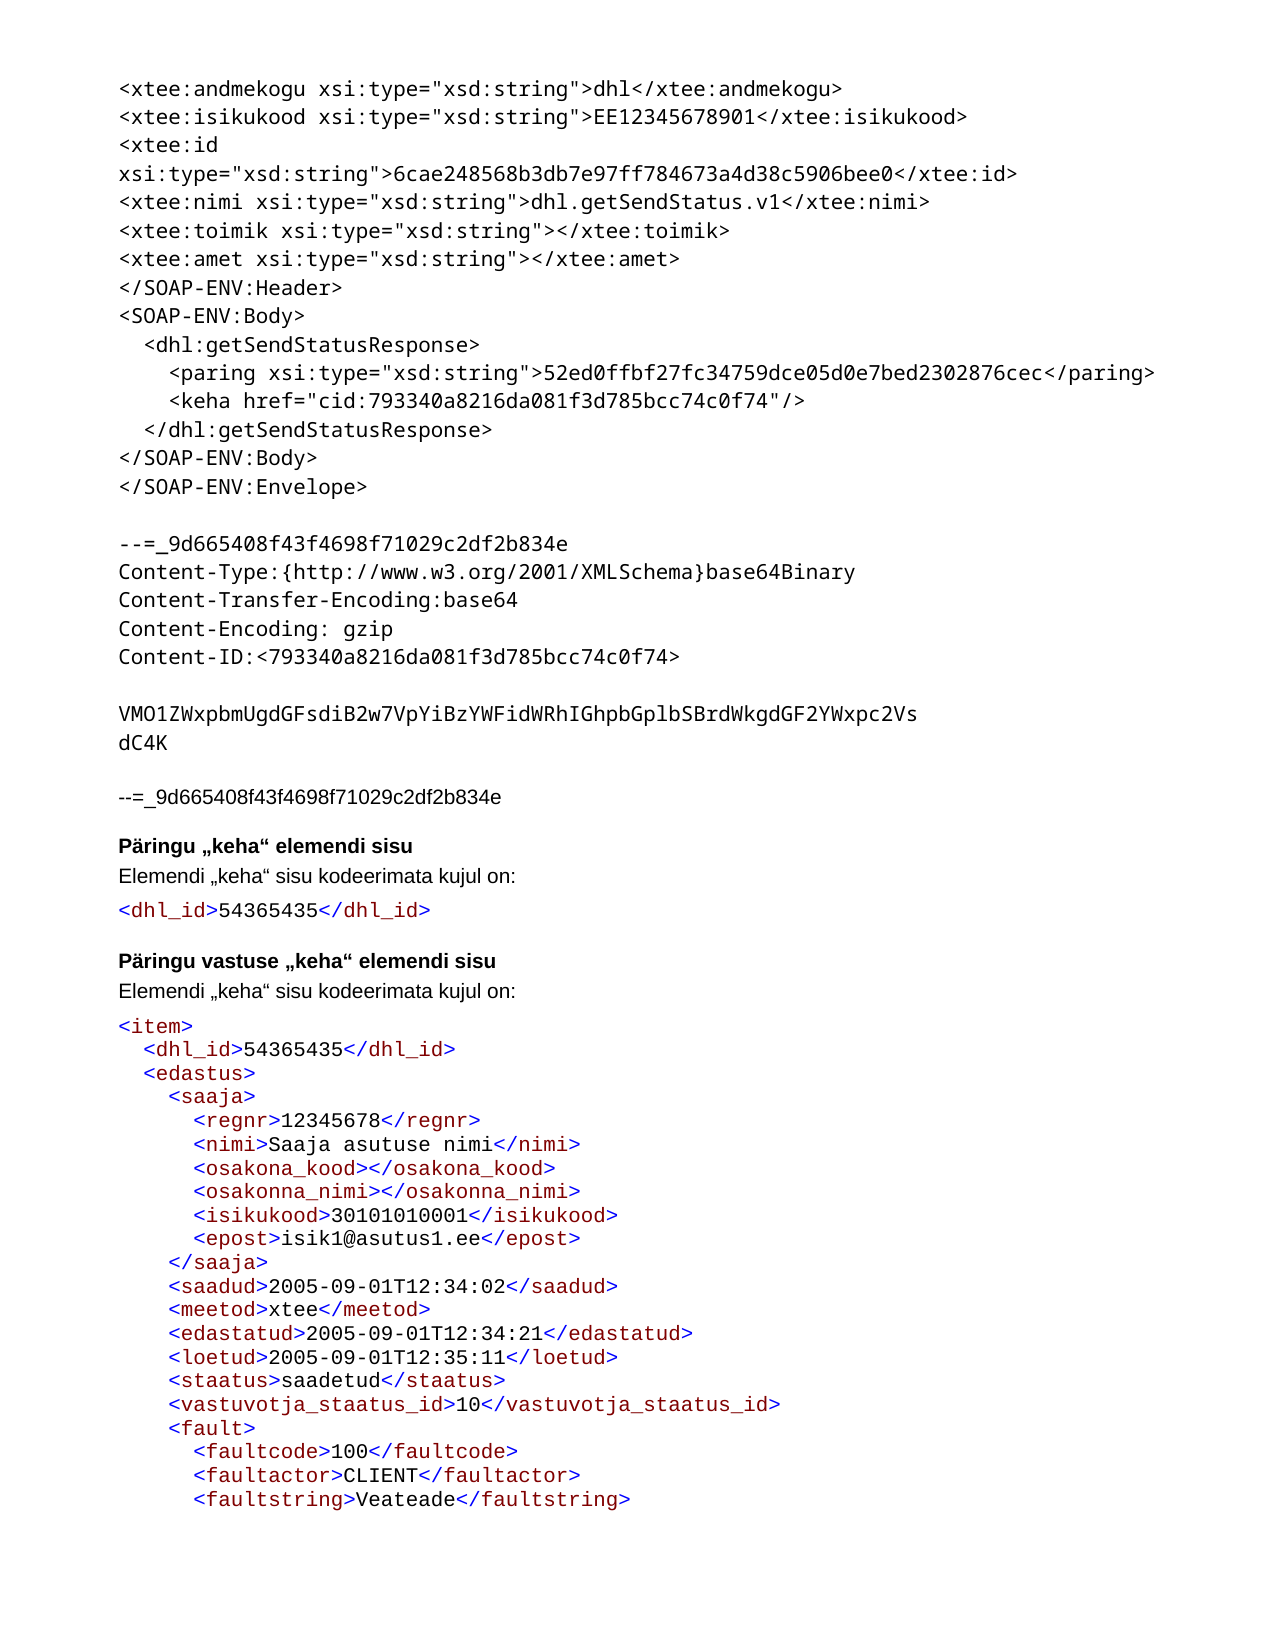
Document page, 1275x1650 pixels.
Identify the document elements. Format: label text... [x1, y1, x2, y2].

text <faultstring>Veateade</faultstring> [118, 1488, 1157, 1512]
text </saaja> [118, 1252, 1157, 1276]
text Content-Type:{http://www.w3.org/2001/XMLSchema}base64Binary [118, 557, 1157, 586]
text --=_9d665408f43f4698f71029c2df2b834e [118, 529, 1157, 557]
text <saadud>2005-09-01T12:34:02</saadud> [118, 1276, 1157, 1299]
text xsi:type="xsd:string">6cae248568b3db7e97ff784673a4d38c5906bee0</xtee:id> [118, 159, 1157, 187]
text <SOAP-ENV:Body> [118, 301, 1157, 330]
text <item> [118, 1016, 1157, 1039]
text <vastuvotja_staatus_id>10</vastuvotja_staatus_id> [118, 1394, 1157, 1418]
text <staatus>saadetud</staatus> [118, 1370, 1157, 1394]
subtitle Päringu vastuse „keha“ elemendi sisu [118, 949, 1157, 973]
text </dhl:getSendStatusResponse> [118, 415, 1157, 443]
text Elemendi „keha“ sisu kodeerimata kujul on: [118, 864, 1157, 888]
text <loetud>2005-09-01T12:35:11</loetud> [118, 1347, 1157, 1370]
text <fault> [118, 1418, 1157, 1441]
text <xtee:isikukood xsi:type="xsd:string">EE12345678901</xtee:isikukood> [118, 102, 1157, 131]
text Content-Transfer-Encoding:base64 [118, 586, 1157, 614]
text Content-ID:<793340a8216da081f3d785bcc74c0f74> [118, 642, 1157, 671]
text <xtee:toimik xsi:type="xsd:string"></xtee:toimik> [118, 216, 1157, 244]
text --=_9d665408f43f4698f71029c2df2b834e [118, 785, 1157, 809]
text <xtee:amet xsi:type="xsd:string"></xtee:amet> [118, 244, 1157, 273]
text <nimi>Saaja asutuse nimi</nimi> [118, 1134, 1157, 1157]
text <faultcode>100</faultcode> [118, 1441, 1157, 1465]
text <dhl_id>54365435</dhl_id> [118, 900, 1157, 924]
text <isikukood>30101010001</isikukood> [118, 1205, 1157, 1228]
text <xtee:andmekogu xsi:type="xsd:string">dhl</xtee:andmekogu> [118, 74, 1157, 102]
text <osakonna_nimi></osakonna_nimi> [118, 1181, 1157, 1205]
text <dhl_id>54365435</dhl_id> [118, 1039, 1157, 1063]
text dC4K [118, 728, 1157, 756]
text <edastus> [118, 1063, 1157, 1087]
text <faultactor>CLIENT</faultactor> [118, 1465, 1157, 1488]
subtitle Päringu „keha“ elemendi sisu [118, 834, 1157, 858]
text <edastatud>2005-09-01T12:34:21</edastatud> [118, 1323, 1157, 1347]
text <saaja> [118, 1087, 1157, 1110]
text <epost>isik1@asutus1.ee</epost> [118, 1228, 1157, 1252]
text </SOAP-ENV:Header> [118, 273, 1157, 301]
text Elemendi „keha“ sisu kodeerimata kujul on: [118, 979, 1157, 1003]
text VMO1ZWxpbmUgdGFsdiB2w7VpYiBzYWFidWRhIGhpbGplbSBrdWkgdGF2YWxpc2Vs [118, 699, 1157, 728]
text <paring xsi:type="xsd:string">52ed0ffbf27fc34759dce05d0e7bed2302876cec</paring> [118, 358, 1157, 387]
text <dhl:getSendStatusResponse> [118, 330, 1157, 358]
text <keha href="cid:793340a8216da081f3d785bcc74c0f74"/> [118, 387, 1157, 415]
text Content-Encoding: gzip [118, 614, 1157, 642]
text </SOAP-ENV:Body> [118, 443, 1157, 472]
text <xtee:nimi xsi:type="xsd:string">dhl.getSendStatus.v1</xtee:nimi> [118, 187, 1157, 216]
text <regnr>12345678</regnr> [118, 1110, 1157, 1134]
text <xtee:id [118, 131, 1157, 159]
text <meetod>xtee</meetod> [118, 1299, 1157, 1323]
text <osakona_kood></osakona_kood> [118, 1157, 1157, 1181]
text </SOAP-ENV:Envelope> [118, 472, 1157, 500]
